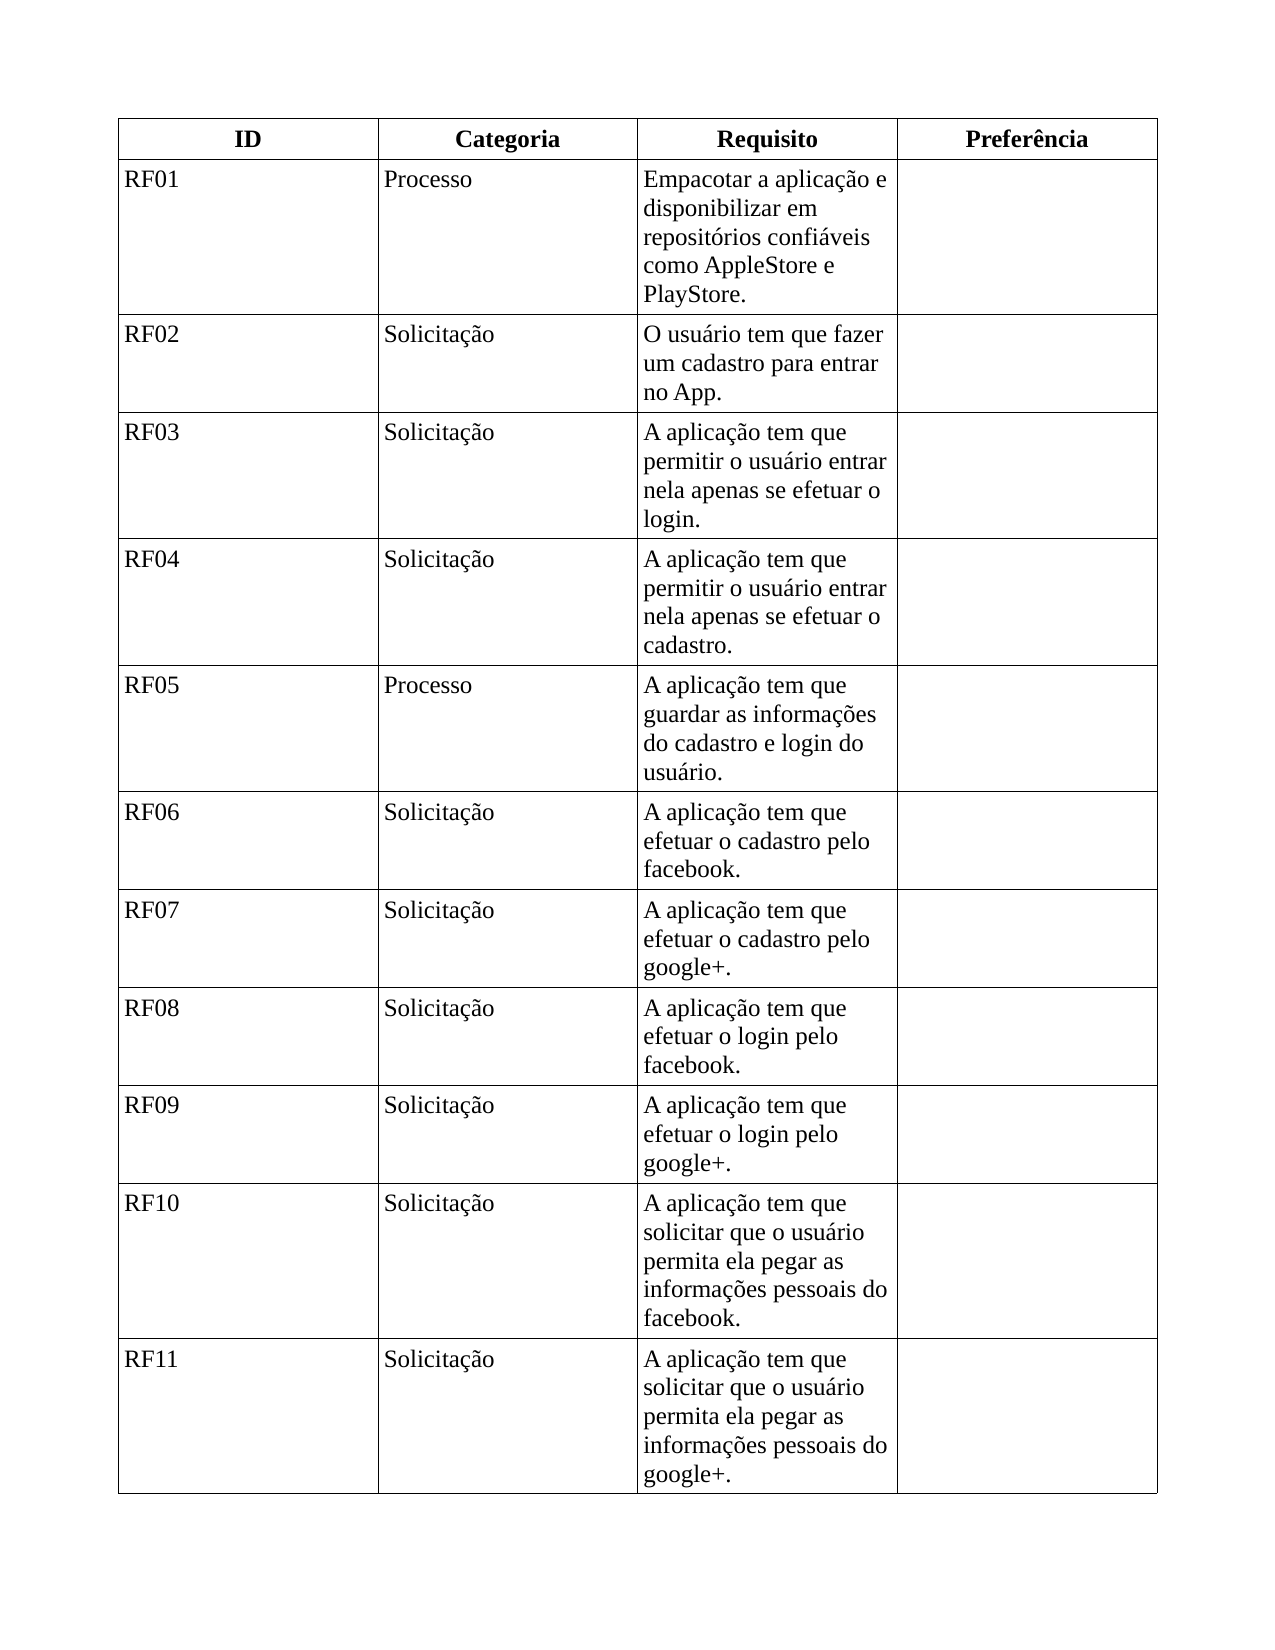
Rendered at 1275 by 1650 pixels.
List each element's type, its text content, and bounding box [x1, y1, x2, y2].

table_cell A aplicação tem que solicitar que o usuário permita ela pegar as informações pessoais do facebook. [638, 1184, 897, 1338]
table_cell Solicitação [379, 988, 637, 1085]
table_cell Solicitação [379, 890, 637, 987]
table_cell [898, 988, 1157, 1085]
table_cell RF04 [119, 539, 378, 665]
table_cell A aplicação tem que efetuar o login pelo facebook. [638, 988, 897, 1085]
table_cell RF09 [119, 1086, 378, 1182]
table_cell [898, 666, 1157, 791]
table_cell [898, 1184, 1157, 1338]
table_cell A aplicação tem que guardar as informações do cadastro e login do usuário. [638, 666, 897, 791]
table_header Preferência [898, 119, 1157, 158]
table_cell Solicitação [379, 413, 637, 538]
table_cell Solicitação [379, 1086, 637, 1182]
table_cell RF07 [119, 890, 378, 987]
table_cell [898, 413, 1157, 538]
table_cell RF05 [119, 666, 378, 791]
table_cell A aplicação tem que permitir o usuário entrar nela apenas se efetuar o cadastro. [638, 539, 897, 665]
table_cell Processo [379, 160, 637, 314]
table_header Categoria [379, 119, 637, 158]
table_cell A aplicação tem que solicitar que o usuário permita ela pegar as informações pessoais do google+. [638, 1339, 897, 1493]
table_cell RF08 [119, 988, 378, 1085]
table_header ID [119, 119, 378, 158]
table_cell Solicitação [379, 1339, 637, 1493]
table_cell Empacotar a aplicação e disponibilizar em repositórios confiáveis como AppleStore e PlayStore. [638, 160, 897, 314]
table_cell RF06 [119, 792, 378, 889]
table_cell [898, 539, 1157, 665]
table_cell RF11 [119, 1339, 378, 1493]
table_cell [898, 792, 1157, 889]
table_cell A aplicação tem que efetuar o login pelo google+. [638, 1086, 897, 1182]
table_cell Solicitação [379, 1184, 637, 1338]
table_cell Processo [379, 666, 637, 791]
table_cell [898, 160, 1157, 314]
table_cell RF03 [119, 413, 378, 538]
table_cell [898, 1086, 1157, 1182]
table_cell A aplicação tem que permitir o usuário entrar nela apenas se efetuar o login. [638, 413, 897, 538]
table_cell RF02 [119, 315, 378, 412]
table_cell A aplicação tem que efetuar o cadastro pelo google+. [638, 890, 897, 987]
table_cell A aplicação tem que efetuar o cadastro pelo facebook. [638, 792, 897, 889]
table_cell O usuário tem que fazer um cadastro para entrar no App. [638, 315, 897, 412]
table_header Requisito [638, 119, 897, 158]
table_cell Solicitação [379, 792, 637, 889]
table_cell Solicitação [379, 539, 637, 665]
table_cell [898, 890, 1157, 987]
table_cell RF10 [119, 1184, 378, 1338]
table_cell Solicitação [379, 315, 637, 412]
table_cell [898, 315, 1157, 412]
table_cell [898, 1339, 1157, 1493]
table_cell RF01 [119, 160, 378, 314]
